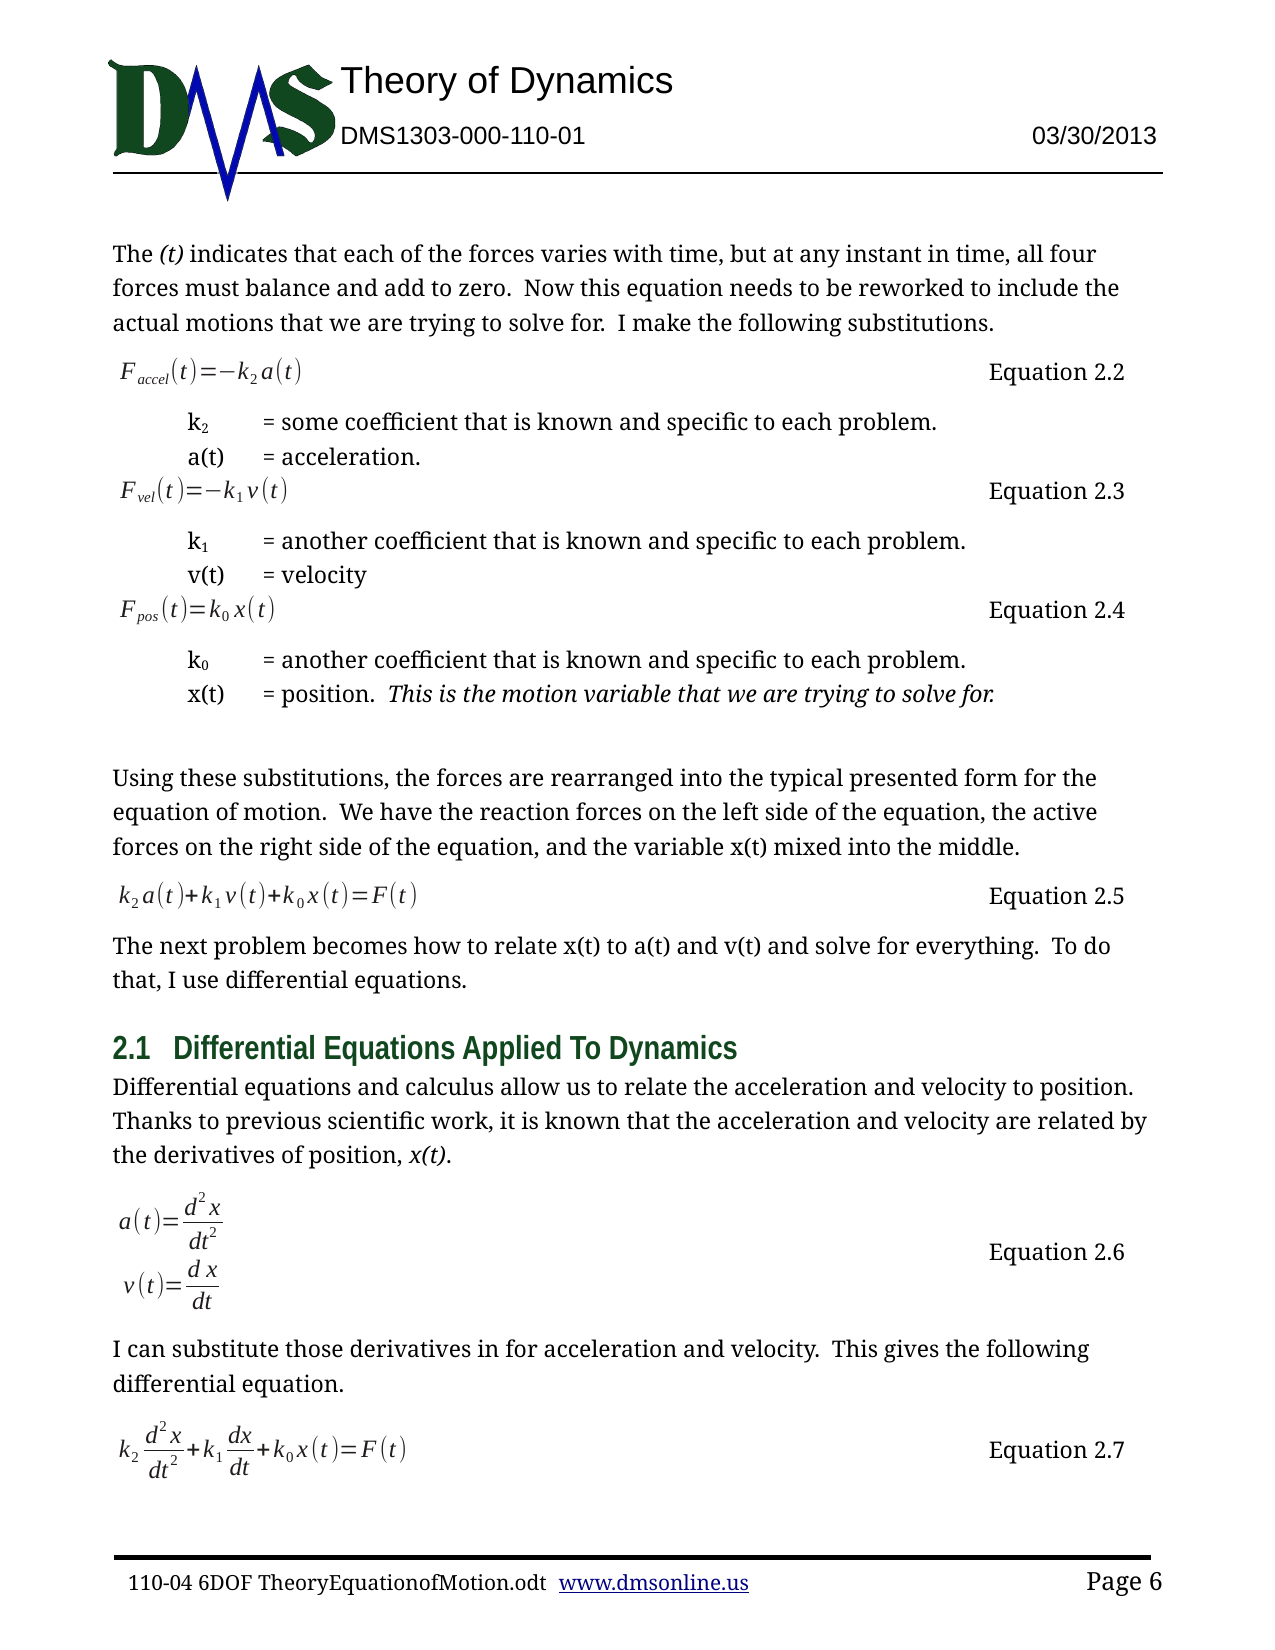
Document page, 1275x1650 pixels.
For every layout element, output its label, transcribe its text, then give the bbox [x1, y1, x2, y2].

text Using these substitutions, the forces are rearranged into the typical presented form for the equation of motion. We have the reaction forces on the left side of the equation, the active forces on the right side of the equation, and the variable x(t) mixed into the middle. [112, 762, 1162, 862]
text x(t) = position. This is the motion variable that we are trying to solve for. [187, 678, 1162, 709]
text k0 = another coefficient that is known and specific to each problem. [187, 644, 1162, 675]
text k1 = another coefficient that is known and specific to each problem. [187, 525, 1162, 556]
text v(t) = velocity [187, 559, 1162, 590]
text Differential equations and calculus allow us to relate the acceleration and velocity to position. Thanks to previous scientific work, it is known that the acceleration and velocity are related by the derivatives of position, x(t). [112, 1071, 1162, 1171]
picture [105, 56, 338, 204]
text Equation 2.6 [112, 1189, 1162, 1315]
text The (t) indicates that each of the forces varies with time, but at any instant in time, all four forces must balance and add to zero. Now this equation needs to be reworked to include the actual motions that we are trying to solve for. I make the following substitutions. [112, 238, 1162, 338]
text a(t) = acceleration. [187, 440, 1162, 472]
subtitle Differential Equations Applied to Dynamics [112, 1029, 1162, 1067]
text Equation 2.7 [112, 1417, 1162, 1483]
text k2 = some coefficient that is known and specific to each problem. [187, 406, 1162, 437]
text Equation 2.2 [112, 356, 1162, 388]
text Equation 2.4 [112, 593, 1162, 626]
text Equation 2.5 [112, 880, 1162, 912]
text Equation 2.3 [112, 475, 1162, 507]
text I can substitute those derivatives in for acceleration and velocity. This gives the following differential equation. [112, 1333, 1162, 1399]
text The next problem becomes how to relate x(t) to a(t) and v(t) and solve for everything. To do that, I use differential equations. [112, 930, 1162, 996]
